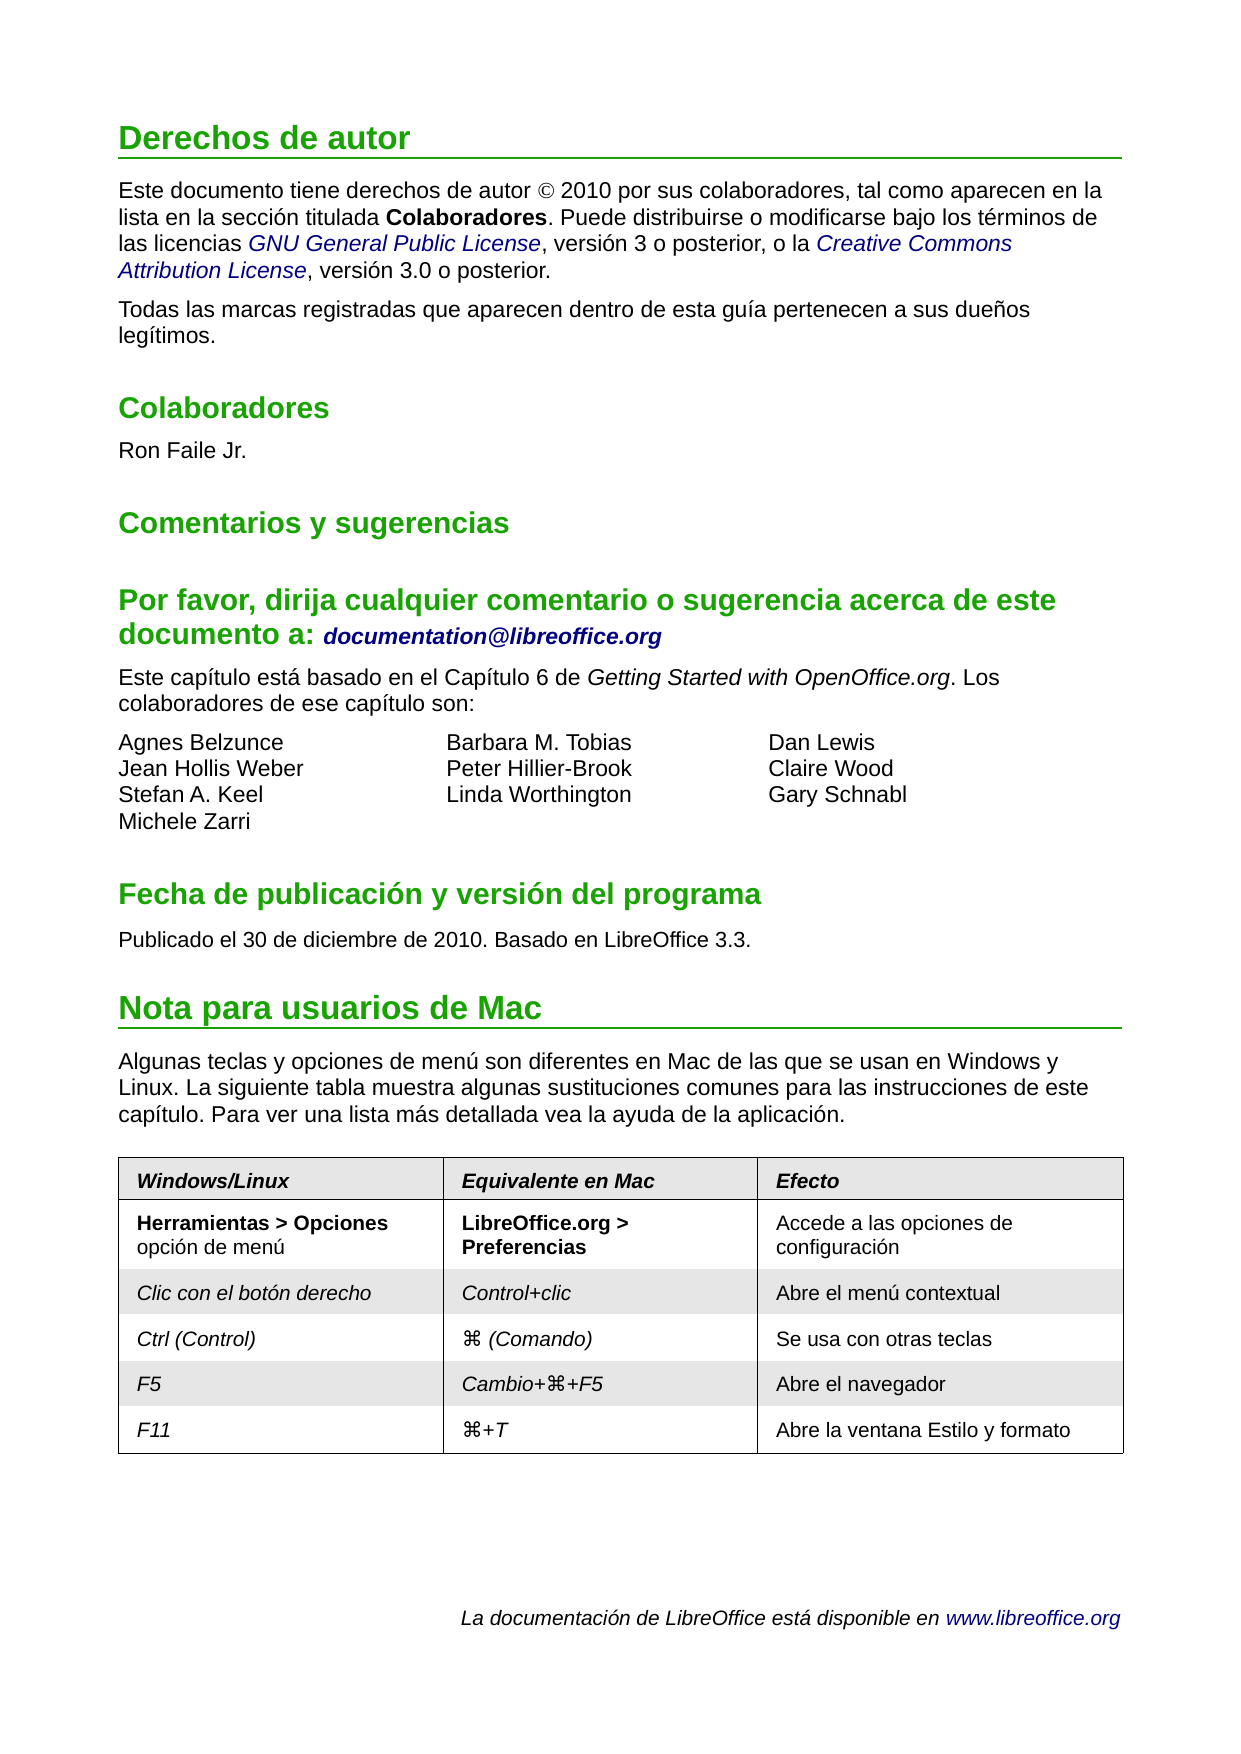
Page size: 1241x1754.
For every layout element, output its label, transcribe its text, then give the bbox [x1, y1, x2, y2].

text Este documento tiene derechos de autor © 2010 por sus colaboradores, tal como aparecen en la lista en la sección titulada Colaboradores. Puede distribuirse o modificarse bajo los términos de las licencias GNU General Public License, versión 3 o posterior, o la Creative Commons Attribution License, versión 3.0 o posterior. [118, 177, 1122, 283]
table_header Equivalente en Mac [444, 1158, 757, 1199]
table_cell Abre el navegador [758, 1361, 1123, 1406]
table_cell Clic con el botón derecho [119, 1269, 443, 1314]
text Ron Faile Jr. [118, 437, 1122, 463]
table_cell F11 [119, 1406, 443, 1452]
text Fecha de publicación y versión del programa [118, 876, 1122, 911]
text Colaboradores [118, 390, 1122, 425]
table_cell Abre el menú contextual [758, 1269, 1123, 1314]
subtitle Nota para usuarios de Mac [118, 988, 1122, 1027]
table_cell Ctrl (Control) [119, 1315, 443, 1361]
text Algunas teclas y opciones de menú son diferentes en Mac de las que se usan en Windows y Linux. La siguiente tabla muestra algunas sustituciones comunes para las instrucciones de este capítulo. Para ver una lista más detallada vea la ayuda de la aplicación. [118, 1048, 1122, 1127]
table_cell z (Comando) [444, 1315, 757, 1361]
table_header Windows/Linux [119, 1158, 443, 1199]
table_cell Accede a las opciones de configuración [758, 1200, 1123, 1269]
table_cell z+T [444, 1406, 757, 1452]
table_cell Se usa con otras teclas [758, 1315, 1123, 1361]
table_cell Control+clic [444, 1269, 757, 1314]
table_cell F5 [119, 1361, 443, 1406]
table_cell Cambio+z+F5 [444, 1361, 757, 1406]
text Por favor, dirija cualquier comentario o sugerencia acerca de este documento a: documentation@libreoffice.org [118, 582, 1122, 651]
text Todas las marcas registradas que aparecen dentro de esta guía pertenecen a sus dueños legítimos. [118, 296, 1122, 348]
text Agnes Belzunce Barbara M. Tobias Dan Lewis Jean Hollis Weber Peter Hillier-Brook Claire Wood Stefan A. Keel Linda Worthington Gary Schnabl Michele Zarri [118, 729, 1122, 834]
text Comentarios y sugerencias [118, 506, 1122, 540]
text Publicado el 30 de diciembre de 2010. Basado en LibreOffice 3.3. [118, 927, 1110, 952]
table_cell Abre la ventana Estilo y formato [758, 1406, 1123, 1452]
text Este capítulo está basado en el Capítulo 6 de Getting Started with OpenOffice.org. Los colaboradores de ese capítulo son: [118, 663, 1122, 716]
subtitle Derechos de autor [118, 118, 1122, 157]
table_cell LibreOffice.org > Preferencias [444, 1200, 757, 1269]
table_cell Herramientas > Opciones opción de menú [119, 1200, 443, 1269]
table_header Efecto [758, 1158, 1123, 1199]
